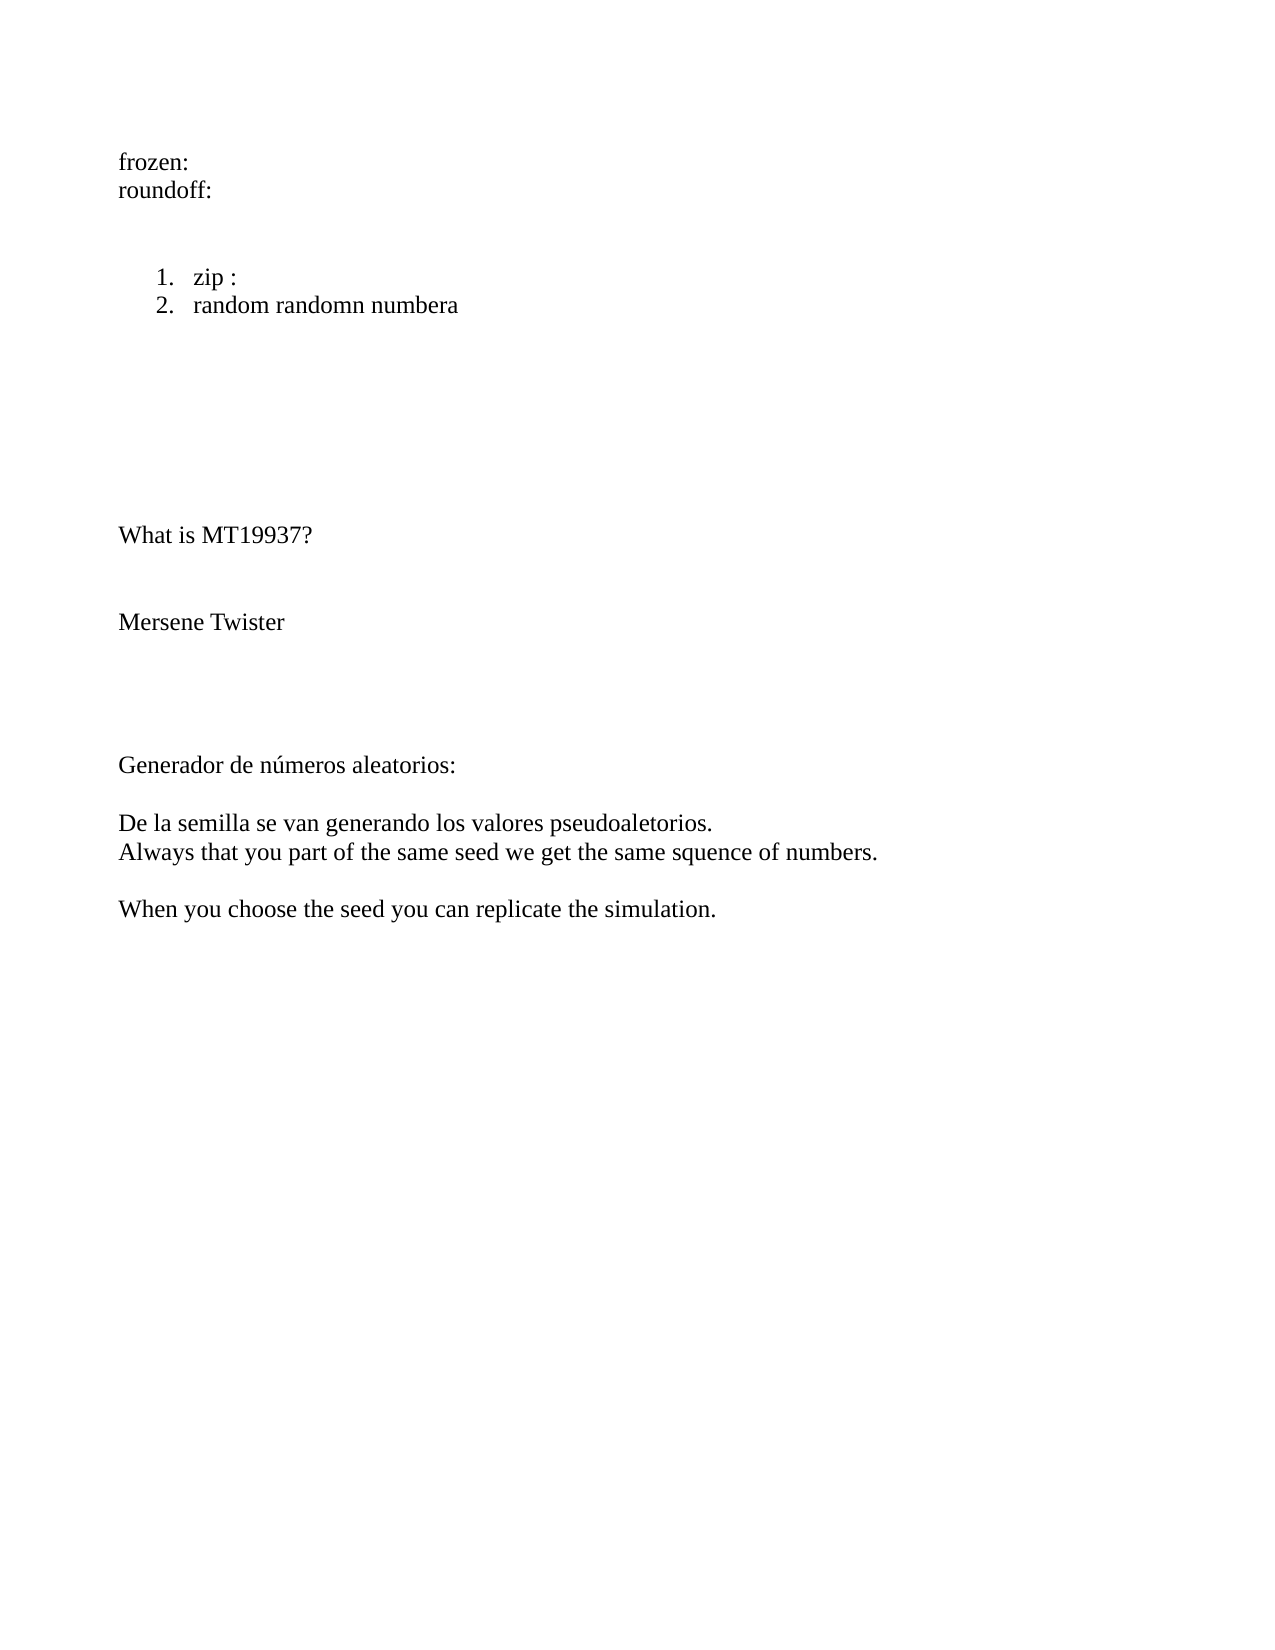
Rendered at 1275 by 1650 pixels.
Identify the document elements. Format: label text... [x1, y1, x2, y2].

text roundoff: [118, 176, 1157, 204]
text frozen: [118, 147, 1157, 176]
list random randomn numbera [156, 291, 1157, 319]
list zip : [156, 262, 1157, 291]
text Generador de números aleatorios: [118, 751, 1157, 808]
text Mersene Twister [118, 607, 1157, 636]
text Always that you part of the same seed we get the same squence of numbers. [118, 837, 1157, 866]
text What is MT19937? [118, 521, 1157, 549]
text De la semilla se van generando los valores pseudoaletorios. [118, 808, 1157, 837]
text When you choose the seed you can replicate the simulation. [118, 894, 1157, 923]
